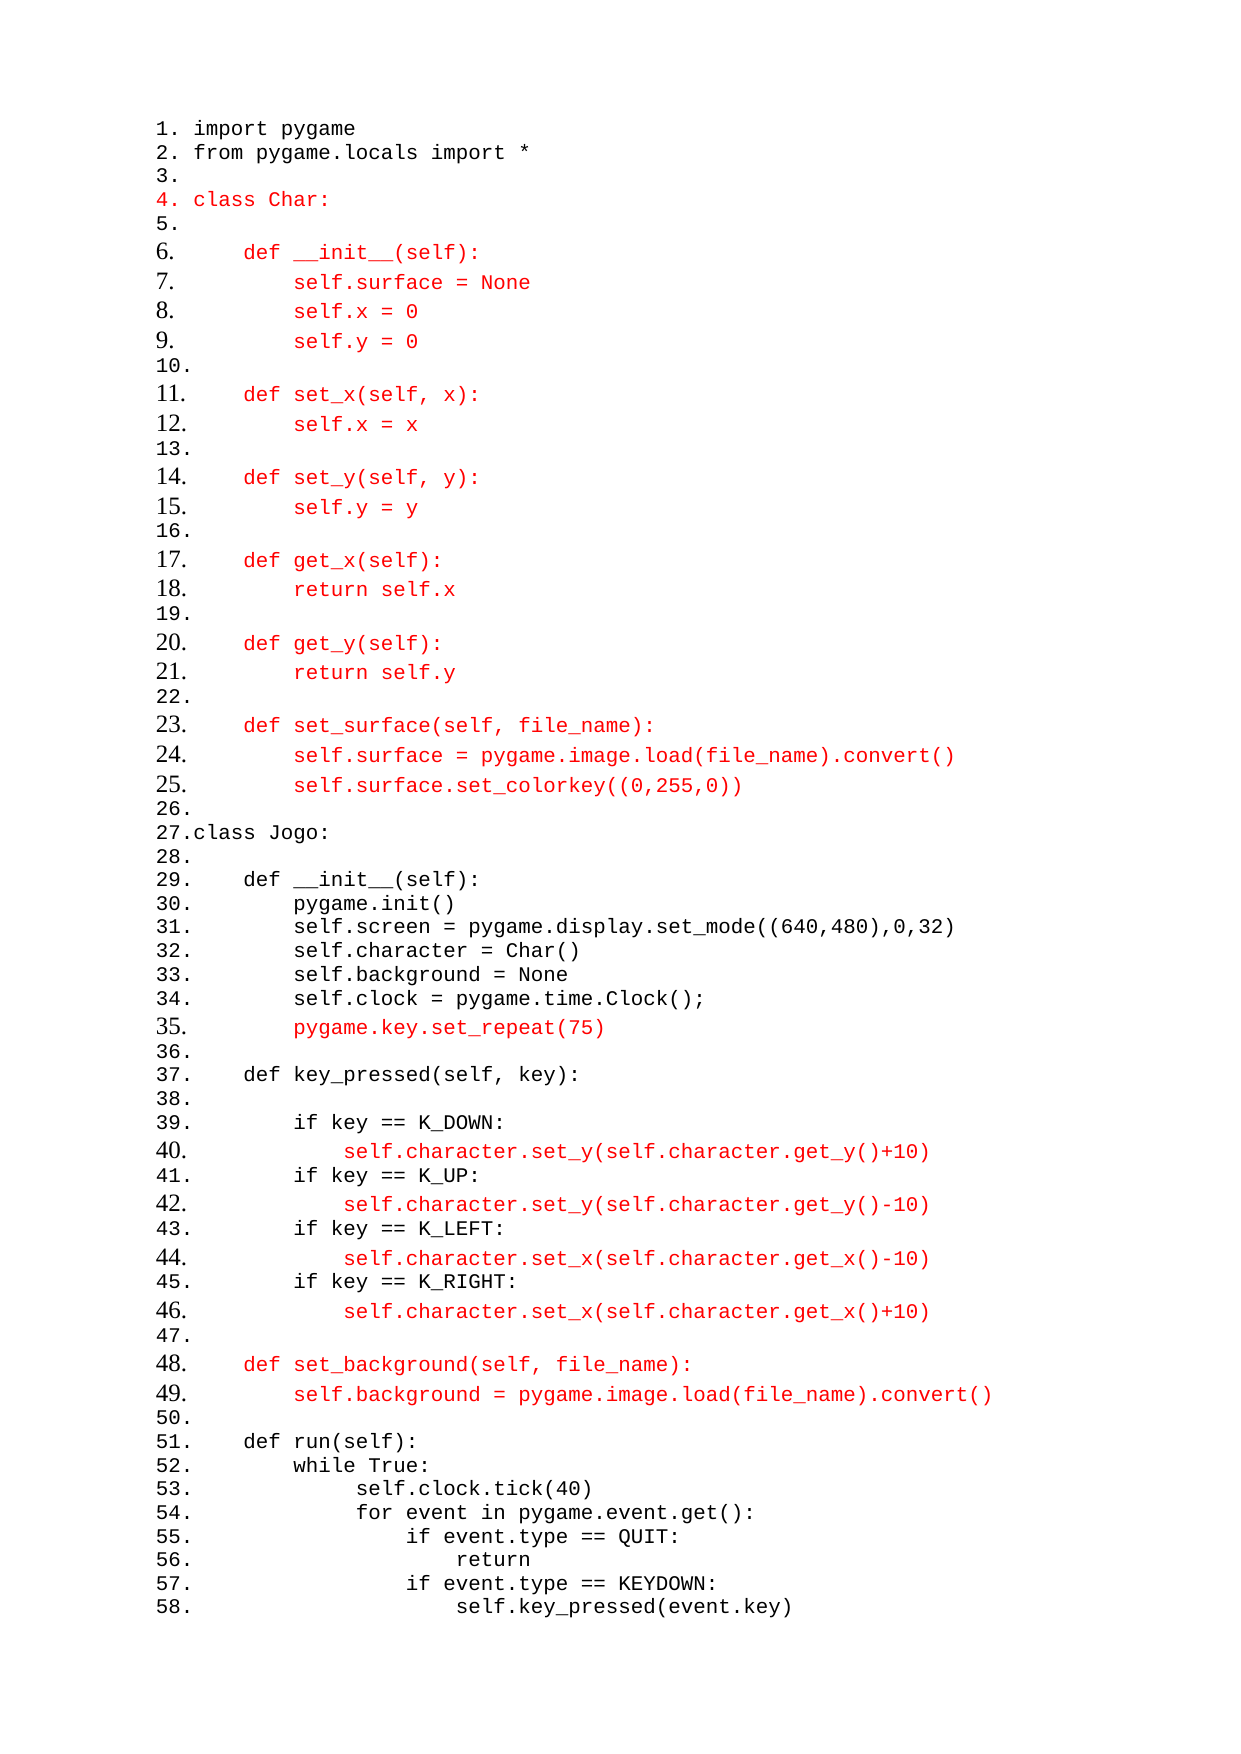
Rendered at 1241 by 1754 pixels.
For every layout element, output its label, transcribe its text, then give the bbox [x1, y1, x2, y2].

list import pygame [156, 118, 1122, 142]
list self.character = Char() [156, 940, 1122, 964]
list self.x = 0 [156, 296, 1122, 325]
list if event.type == KEYDOWN: [156, 1573, 1122, 1597]
list def key_pressed(self, key): [156, 1064, 1122, 1088]
list class Char: [156, 189, 1122, 213]
list self.y = y [156, 491, 1122, 520]
list class Jogo: [156, 822, 1122, 846]
list def __init__(self): [156, 869, 1122, 893]
list self.x = x [156, 408, 1122, 437]
list self.screen = pygame.display.set_mode((640,480),0,32) [156, 917, 1122, 940]
list pygame.key.set_repeat(75) [156, 1011, 1122, 1041]
list self.surface = None [156, 266, 1122, 296]
list self.character.set_y(self.character.get_y()-10) [156, 1188, 1122, 1218]
list if key == K_DOWN: [156, 1112, 1122, 1135]
list while True: [156, 1455, 1122, 1478]
list def run(self): [156, 1431, 1122, 1455]
list def get_y(self): [156, 627, 1122, 656]
list pygame.init() [156, 893, 1122, 917]
list def __init__(self): [156, 236, 1122, 266]
list def set_background(self, file_name): [156, 1348, 1122, 1378]
list self.background = pygame.image.load(file_name).convert() [156, 1378, 1122, 1407]
list return self.x [156, 573, 1122, 603]
list self.key_pressed(event.key) [156, 1597, 1122, 1620]
list if event.type == QUIT: [156, 1526, 1122, 1549]
list return self.y [156, 656, 1122, 686]
list if key == K_UP: [156, 1165, 1122, 1188]
list self.y = 0 [156, 325, 1122, 355]
list def set_surface(self, file_name): [156, 709, 1122, 739]
list for event in pygame.event.get(): [156, 1502, 1122, 1526]
list def set_x(self, x): [156, 378, 1122, 408]
list def get_x(self): [156, 544, 1122, 573]
list from pygame.locals import * [156, 142, 1122, 165]
list self.character.set_y(self.character.get_y()+10) [156, 1135, 1122, 1165]
list if key == K_LEFT: [156, 1218, 1122, 1242]
list self.background = None [156, 964, 1122, 987]
list self.clock.tick(40) [156, 1478, 1122, 1502]
list def set_y(self, y): [156, 461, 1122, 491]
list if key == K_RIGHT: [156, 1271, 1122, 1295]
list self.surface.set_colorkey((0,255,0)) [156, 769, 1122, 798]
list self.clock = pygame.time.Clock(); [156, 987, 1122, 1011]
list self.character.set_x(self.character.get_x()-10) [156, 1242, 1122, 1271]
list self.character.set_x(self.character.get_x()+10) [156, 1295, 1122, 1324]
list self.surface = pygame.image.load(file_name).convert() [156, 739, 1122, 769]
list return [156, 1549, 1122, 1573]
